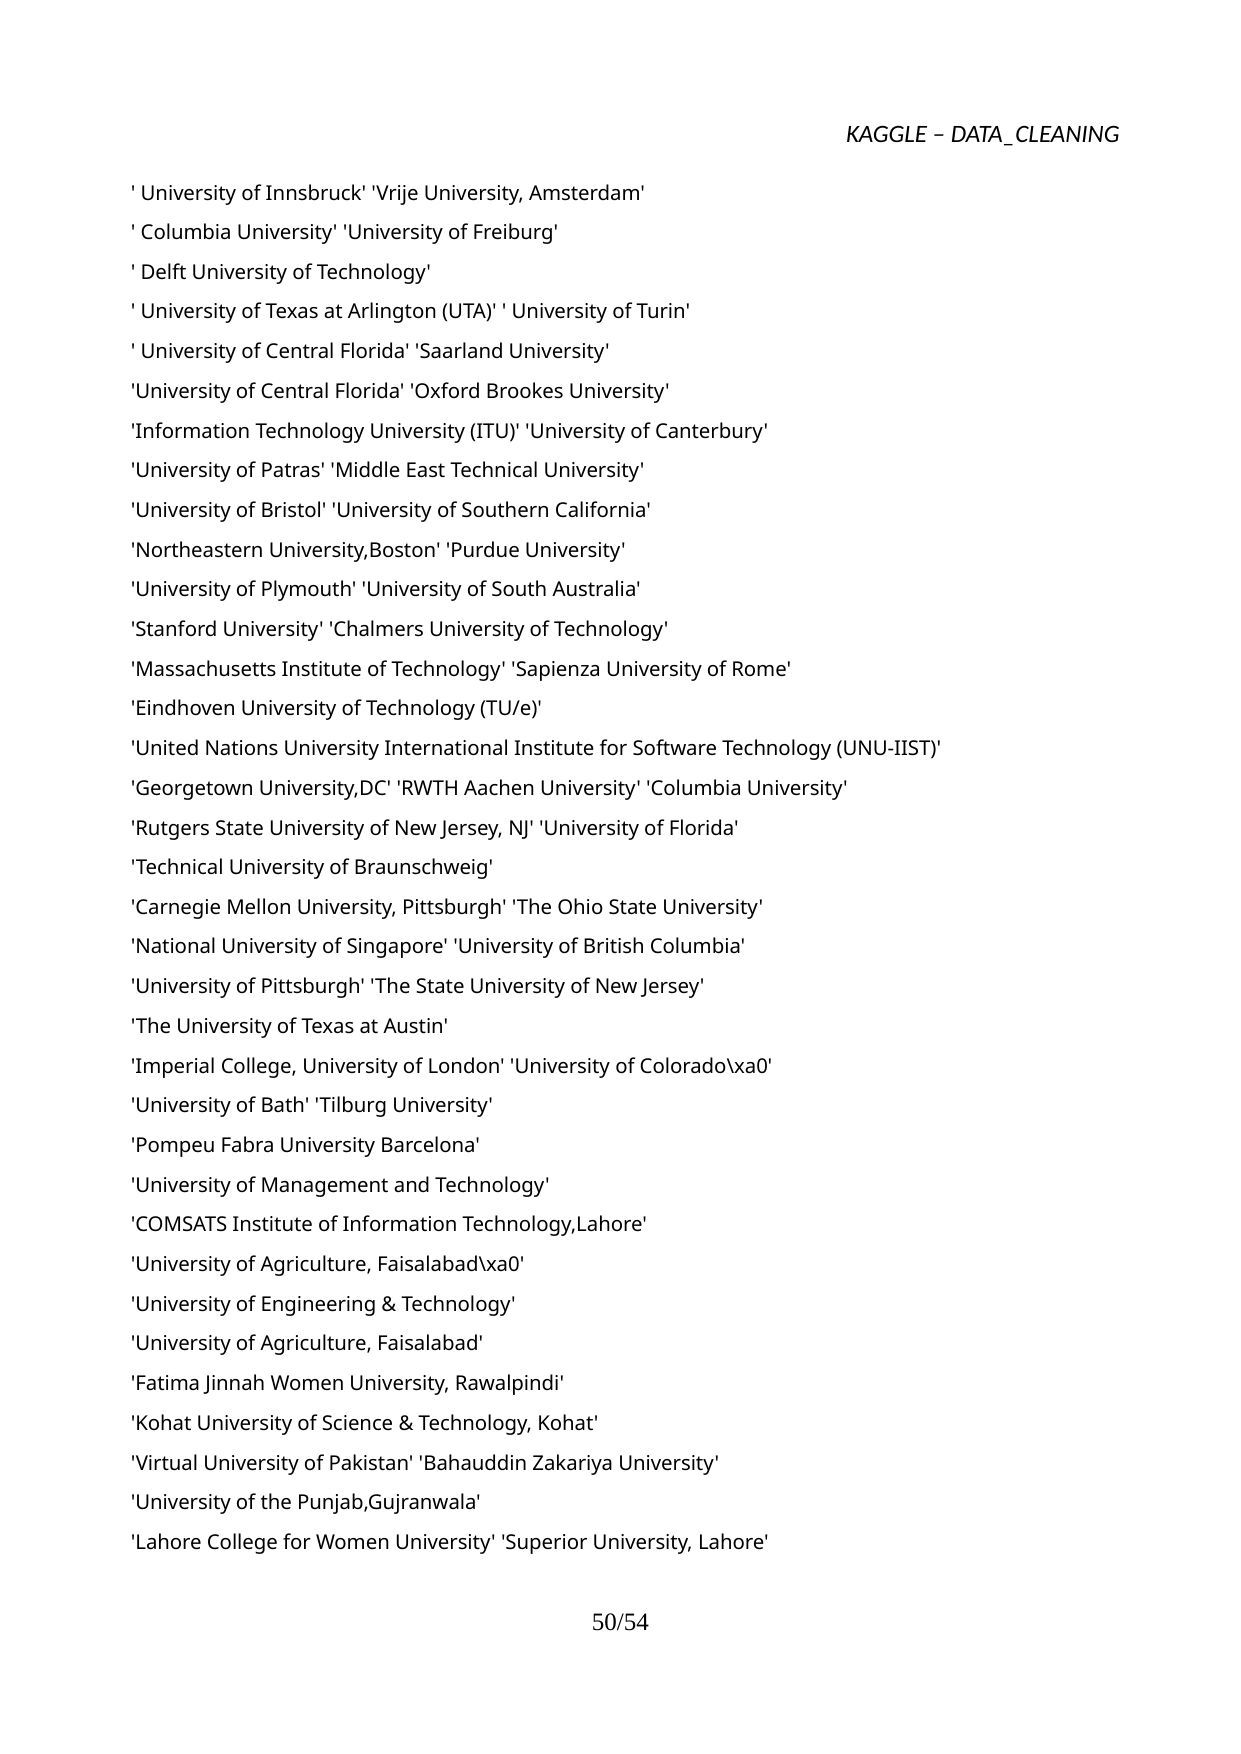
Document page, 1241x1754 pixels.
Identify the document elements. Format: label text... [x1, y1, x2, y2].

text 'Massachusetts Institute of Technology' 'Sapienza University of Rome' [118, 654, 1122, 682]
text 'Imperial College, University of London' 'University of Colorado\xa0' [118, 1051, 1122, 1079]
text 'Information Technology University (ITU)' 'University of Canterbury' [118, 416, 1122, 444]
text 'University of Engineering & Technology' [118, 1289, 1122, 1317]
text 'Carnegie Mellon University, Pittsburgh' 'The Ohio State University' [118, 892, 1122, 921]
text 'University of Bath' 'Tilburg University' [118, 1091, 1122, 1119]
text ' University of Innsbruck' 'Vrije University, Amsterdam' [118, 178, 1122, 206]
text 'University of Agriculture, Faisalabad' [118, 1329, 1122, 1357]
text 'University of Pittsburgh' 'The State University of New Jersey' [118, 972, 1122, 1000]
text ' Columbia University' 'University of Freiburg' [118, 218, 1122, 246]
text 'Northeastern University,Boston' 'Purdue University' [118, 535, 1122, 563]
text ' University of Texas at Arlington (UTA)' ' University of Turin' [118, 297, 1122, 325]
text 'National University of Singapore' 'University of British Columbia' [118, 932, 1122, 960]
text 'Stanford University' 'Chalmers University of Technology' [118, 615, 1122, 643]
text 'Technical University of Braunschweig' [118, 853, 1122, 881]
text 'Fatima Jinnah Women University, Rawalpindi' [118, 1369, 1122, 1397]
text 'University of Agriculture, Faisalabad\xa0' [118, 1250, 1122, 1278]
text 'University of Patras' 'Middle East Technical University' [118, 456, 1122, 484]
text 'Rutgers State University of New Jersey, NJ' 'University of Florida' [118, 813, 1122, 841]
text 'Eindhoven University of Technology (TU/e)' [118, 694, 1122, 722]
text 'University of Central Florida' 'Oxford Brookes University' [118, 377, 1122, 404]
text 'United Nations University International Institute for Software Technology (UNU-IIST)' [118, 734, 1122, 762]
text 'University of Bristol' 'University of Southern California' [118, 496, 1122, 524]
text 'The University of Texas at Austin' [118, 1012, 1122, 1039]
text 'University of the Punjab,Gujranwala' [118, 1488, 1122, 1516]
text 'Lahore College for Women University' 'Superior University, Lahore' [118, 1527, 1122, 1556]
text 'Georgetown University,DC' 'RWTH Aachen University' 'Columbia University' [118, 773, 1122, 801]
text ' University of Central Florida' 'Saarland University' [118, 337, 1122, 365]
text 'COMSATS Institute of Information Technology,Lahore' [118, 1210, 1122, 1238]
text 'Pompeu Fabra University Barcelona' [118, 1131, 1122, 1159]
text 'University of Plymouth' 'University of South Australia' [118, 575, 1122, 603]
text 'University of Management and Technology' [118, 1170, 1122, 1198]
text 'Virtual University of Pakistan' 'Bahauddin Zakariya University' [118, 1448, 1122, 1476]
text 'Kohat University of Science & Technology, Kohat' [118, 1408, 1122, 1436]
text ' Delft University of Technology' [118, 257, 1122, 286]
